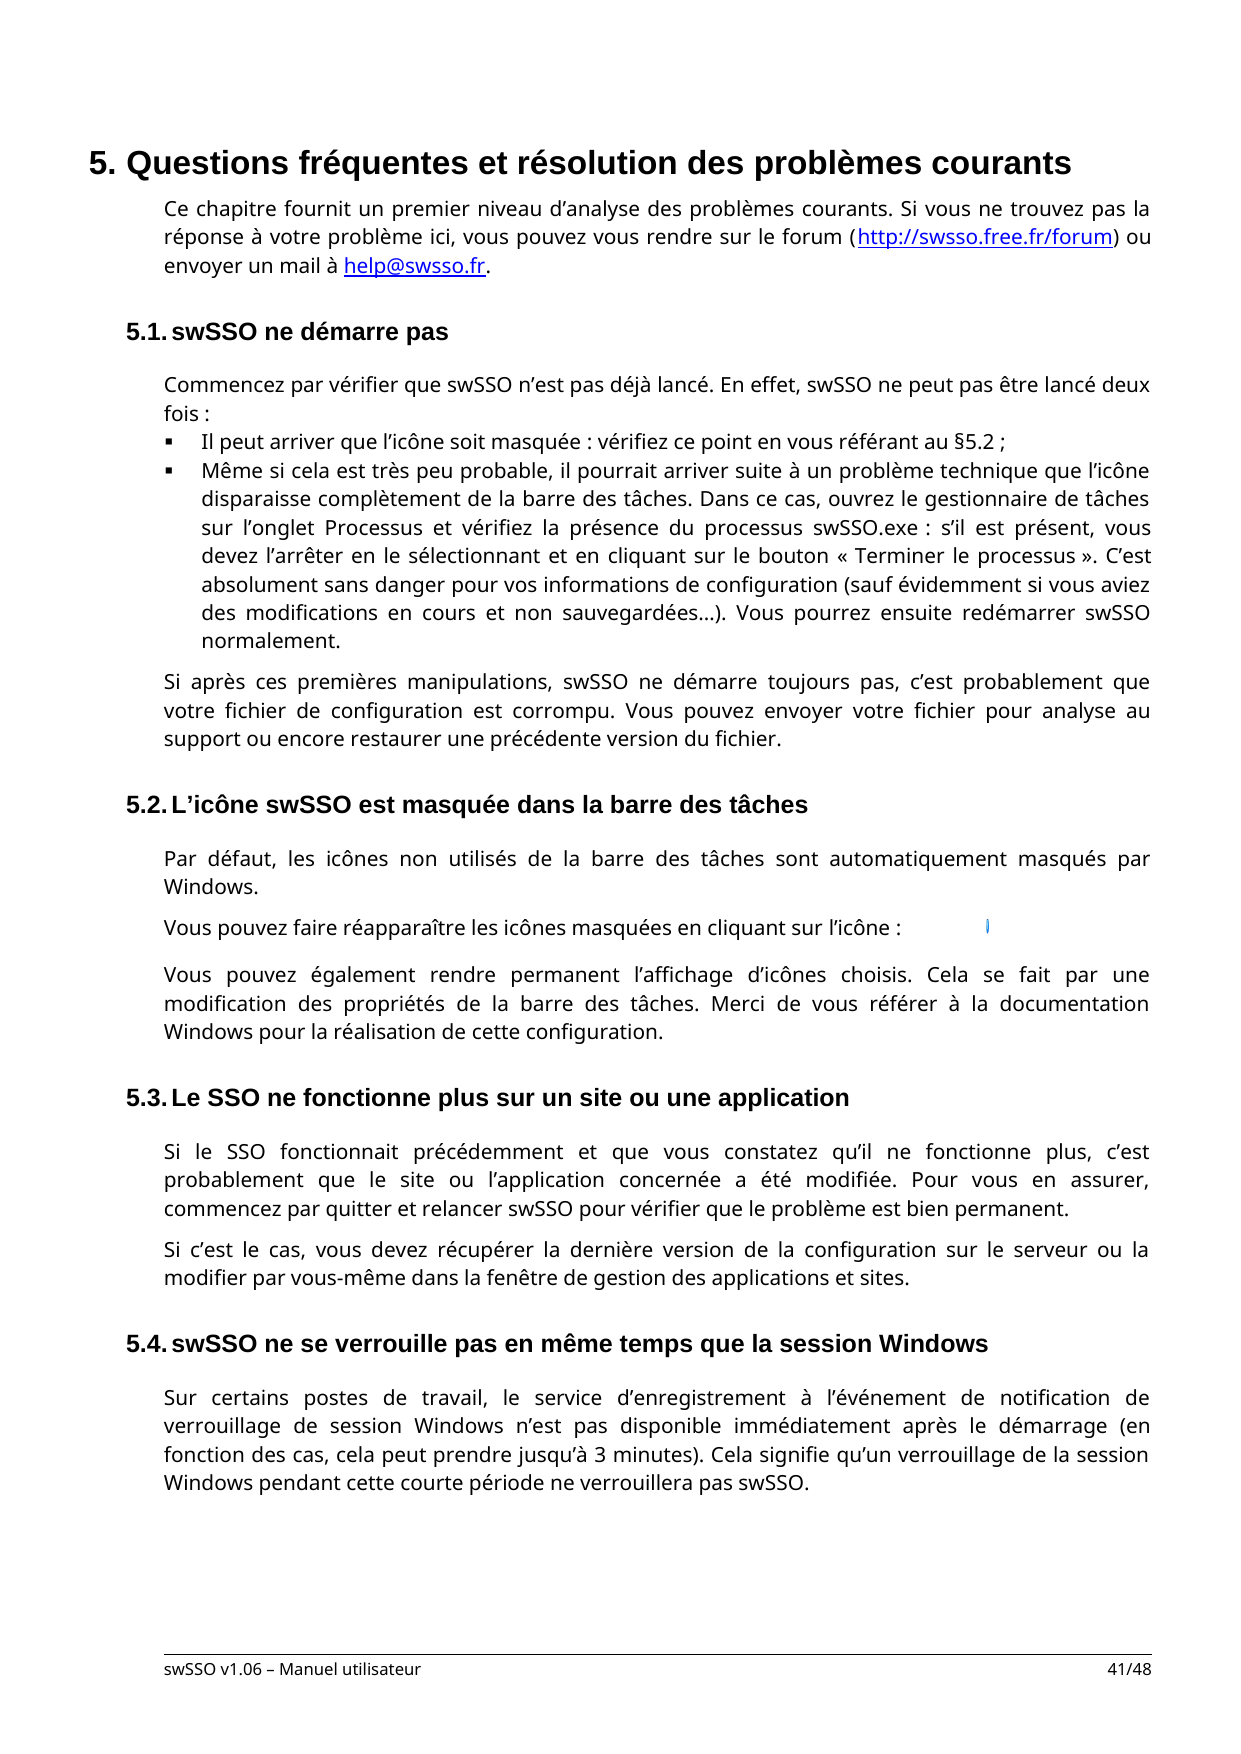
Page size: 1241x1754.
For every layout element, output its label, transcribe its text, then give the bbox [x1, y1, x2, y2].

subtitle Questions fréquentes et résolution des problèmes courants [89, 143, 1152, 182]
text Sur certains postes de travail, le service d’enregistrement à l’événement de notification de verrouillage de session Windows n’est pas disponible immédiatement après le démarrage (en fonction des cas, cela peut prendre jusqu’à 3 minutes). Cela signifie qu’un verrouillage de la session Windows pendant cette courte période ne verrouillera pas swSSO. [164, 1383, 1152, 1497]
table_header [970, 907, 1155, 948]
text Commencez par vérifier que swSSO n’est pas déjà lancé. En effet, swSSO ne peut pas être lancé deux fois : [164, 371, 1152, 427]
text Si c’est le cas, vous devez récupérer la dernière version de la configuration sur le serveur ou la modifier par vous-même dans la fenêtre de gestion des applications et sites. [164, 1235, 1152, 1292]
list Même si cela est très peu probable, il pourrait arriver suite à un problème technique que l’icône disparaisse complètement de la barre des tâches. Dans ce cas, ouvrez le gestionnaire de tâches sur l’onglet Processus et vérifiez la présence du processus swSSO.exe : s’il est présent, vous devez l’arrêter en le sélectionnant et en cliquant sur le bouton « Terminer le processus ». C’est absolument sans danger pour vos informations de configuration (sauf évidemment si vous aviez des modifications en cours et non sauvegardées…). Vous pourrez ensuite redémarrer swSSO normalement. [164, 456, 1152, 655]
text Par défaut, les icônes non utilisés de la barre des tâches sont automatiquement masqués par Windows. [164, 844, 1152, 901]
subtitle swSSO ne se verrouille pas en même temps que la session Windows [126, 1329, 1152, 1358]
list Il peut arriver que l’icône soit masquée : vérifiez ce point en vous référant au §5.2 ; [164, 427, 1152, 456]
text Ce chapitre fournit un premier niveau d’analyse des problèmes courants. Si vous ne trouvez pas la réponse à votre problème ici, vous pouvez vous rendre sur le forum (http://swsso.free.fr/forum) ou envoyer un mail à help@swsso.fr. [164, 194, 1152, 279]
text Si après ces premières manipulations, swSSO ne démarre toujours pas, c’est probablement que votre fichier de configuration est corrompu. Vous pouvez envoyer votre fichier pour analyse au support ou encore restaurer une précédente version du fichier. [164, 667, 1152, 753]
table_header Vous pouvez faire réapparaître les icônes masquées en cliquant sur l’icône : [145, 907, 970, 948]
subtitle swSSO ne démarre pas [126, 317, 1152, 346]
text Vous pouvez également rendre permanent l’affichage d’icônes choisis. Cela se fait par une modification des propriétés de la barre des tâches. Merci de vous référer à la documentation Windows pour la réalisation de cette configuration. [164, 961, 1152, 1046]
subtitle Le SSO ne fonctionne plus sur un site ou une application [126, 1083, 1152, 1112]
subtitle L’icône swSSO est masquée dans la barre des tâches [126, 790, 1152, 819]
text Si le SSO fonctionnait précédemment et que vous constatez qu’il ne fonctionne plus, c’est probablement que le site ou l’application concernée a été modifiée. Pour vous en assurer, commencez par quitter et relancer swSSO pour vérifier que le problème est bien permanent. [164, 1137, 1152, 1222]
